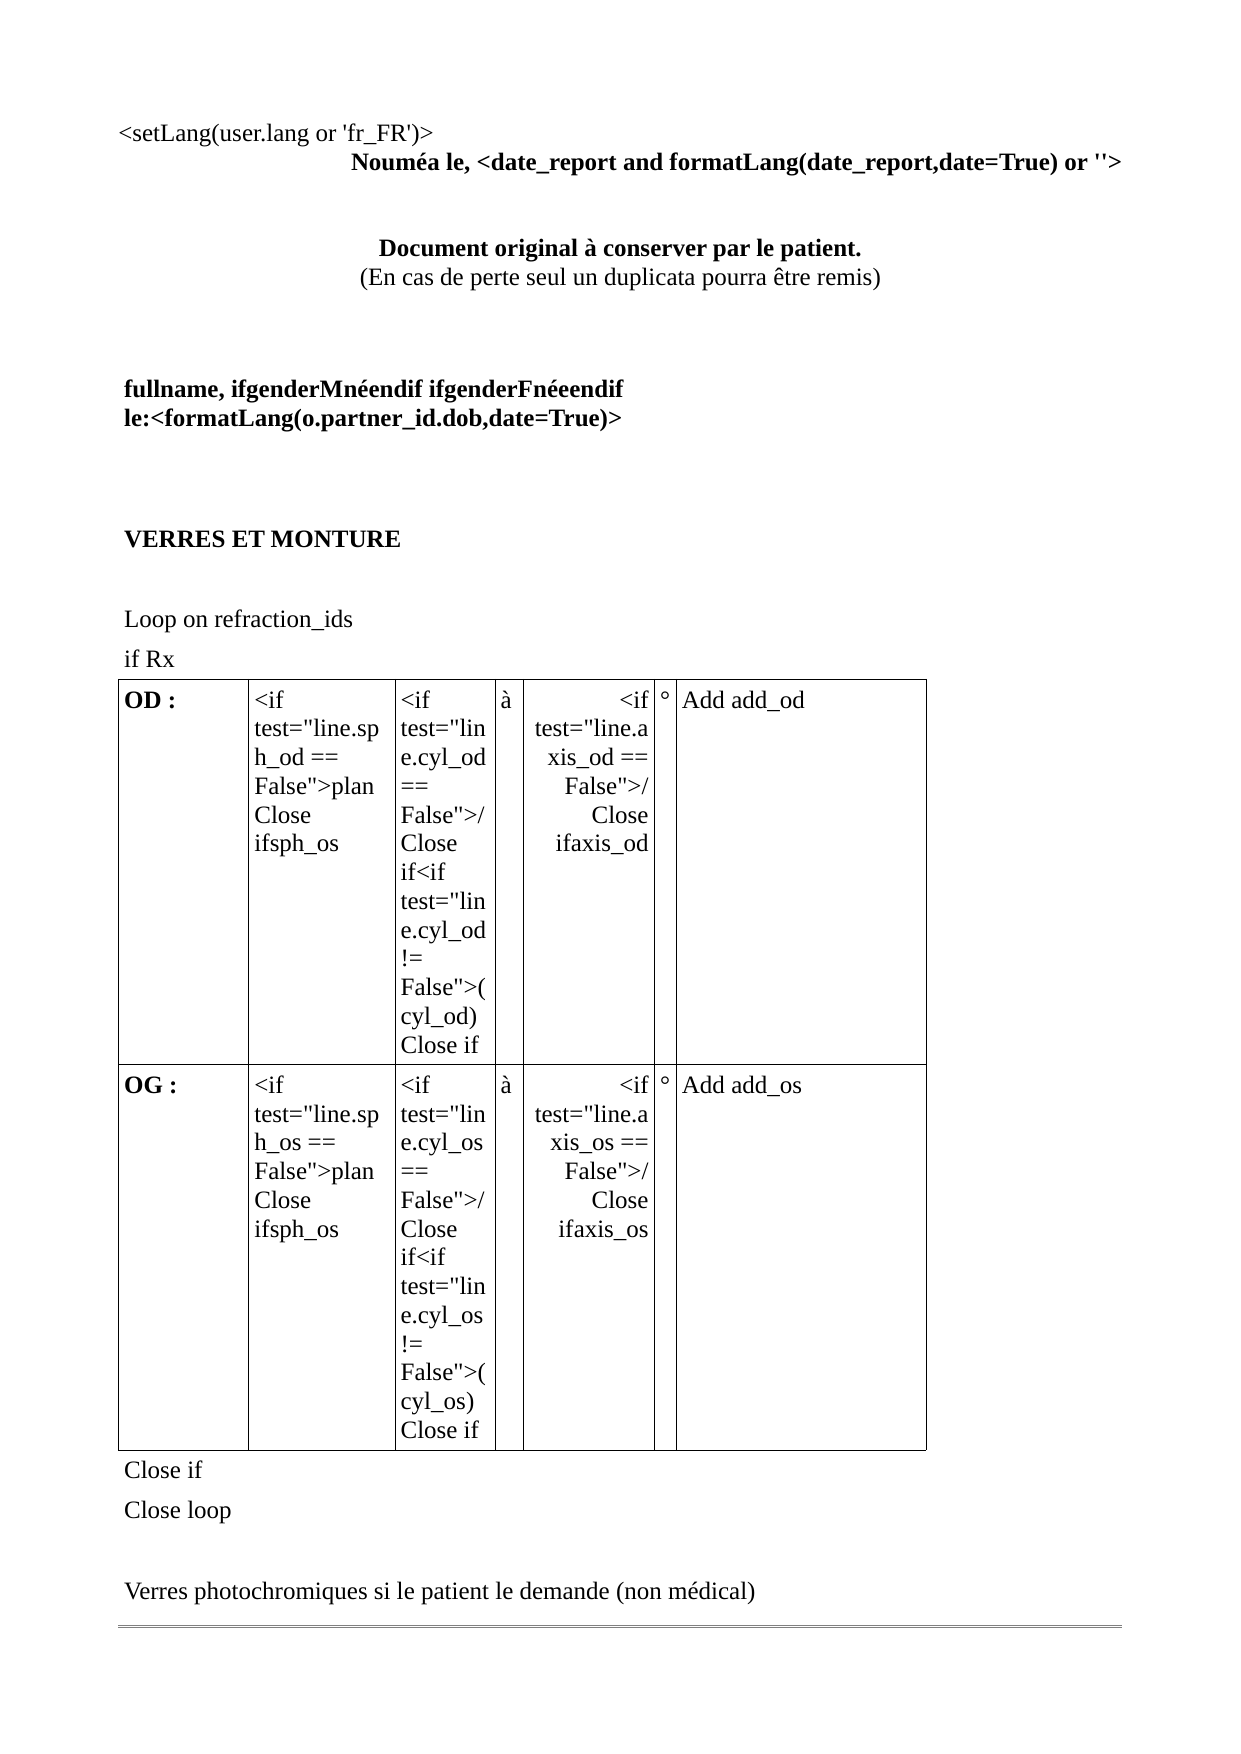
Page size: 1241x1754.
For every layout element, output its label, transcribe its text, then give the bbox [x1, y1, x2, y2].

table_cell <if test="line.cyl_os == False">/Close if<if test="line.cyl_os != False">(cyl_os)Close if [396, 1065, 495, 1449]
table_cell [654, 1530, 676, 1570]
table_cell [249, 1451, 395, 1490]
table_cell [523, 478, 654, 518]
table_cell [495, 599, 523, 639]
table_cell [495, 639, 523, 679]
table_cell [676, 1490, 926, 1530]
table_cell [395, 1451, 495, 1490]
table_cell [654, 1490, 676, 1530]
table_cell [676, 438, 926, 478]
table_cell [676, 1530, 926, 1570]
table_cell OD : [119, 680, 248, 1064]
table_cell [676, 639, 926, 679]
table_cell [676, 599, 926, 639]
table_cell [495, 1490, 523, 1530]
table_cell [118, 478, 395, 518]
table_cell [676, 478, 926, 518]
table_cell VERRES ET MONTURE [118, 518, 926, 558]
table_cell [654, 599, 676, 639]
table_cell [654, 438, 676, 478]
table_cell <if test="line.sph_od == False">planClose ifsph_os [249, 680, 395, 1064]
table_cell [495, 1451, 523, 1490]
table_cell à [496, 1065, 523, 1449]
table_cell [523, 1530, 654, 1570]
text Document original à conserver par le patient. [118, 233, 1122, 262]
table_cell [523, 599, 654, 639]
table_cell [118, 1530, 248, 1570]
table_cell [395, 478, 495, 518]
table_cell <if test="line.sph_os == False">planClose ifsph_os [249, 1065, 395, 1449]
table_cell <if test="line.cyl_od == False">/Close if<if test="line.cyl_od != False">(cyl_od)Close if [396, 680, 495, 1064]
table_cell [249, 1530, 395, 1570]
table_cell [495, 438, 523, 478]
table_cell [249, 1490, 395, 1530]
table_cell [395, 599, 495, 639]
table_cell <if test="line.axis_od == False">/Close ifaxis_od [524, 680, 654, 1064]
table_cell [523, 639, 654, 679]
table_cell ° [655, 680, 676, 1064]
table_cell <if test="line.axis_os == False">/Close ifaxis_os [524, 1065, 654, 1449]
table_cell à [496, 680, 523, 1064]
table_cell [654, 1451, 676, 1490]
table_cell if Rx [118, 639, 395, 679]
table_cell Add add_od [677, 680, 926, 1064]
table_header fullname, ifgenderMnéendif ifgenderFnéeendif le:<formatLang(o.partner_id.dob,date=True)> [118, 369, 926, 438]
table_cell Loop on refraction_ids [118, 599, 395, 639]
text (En cas de perte seul un duplicata pourra être remis) [118, 262, 1122, 291]
text Nouméa le, <date_report and formatLang(date_report,date=True) or ''> [118, 147, 1122, 176]
table_cell [495, 478, 523, 518]
table_cell Close loop [118, 1490, 248, 1530]
table_cell Verres photochromiques si le patient le demande (non médical) [118, 1570, 926, 1610]
table_cell [118, 558, 926, 598]
table_cell [523, 1490, 654, 1530]
table_cell [395, 639, 495, 679]
table_cell [523, 438, 654, 478]
table_cell [495, 1530, 523, 1570]
table_cell [523, 1451, 654, 1490]
table_cell OG : [119, 1065, 248, 1449]
table_cell [654, 639, 676, 679]
table_cell [395, 1490, 495, 1530]
table_cell [395, 1530, 495, 1570]
table_cell ° [655, 1065, 676, 1449]
table_cell [654, 478, 676, 518]
table_cell Add add_os [677, 1065, 926, 1449]
table_cell [118, 438, 495, 478]
table_cell [676, 1451, 926, 1490]
table_cell Close if [118, 1451, 248, 1490]
text <setLang(user.lang or 'fr_FR')> [118, 118, 1122, 147]
